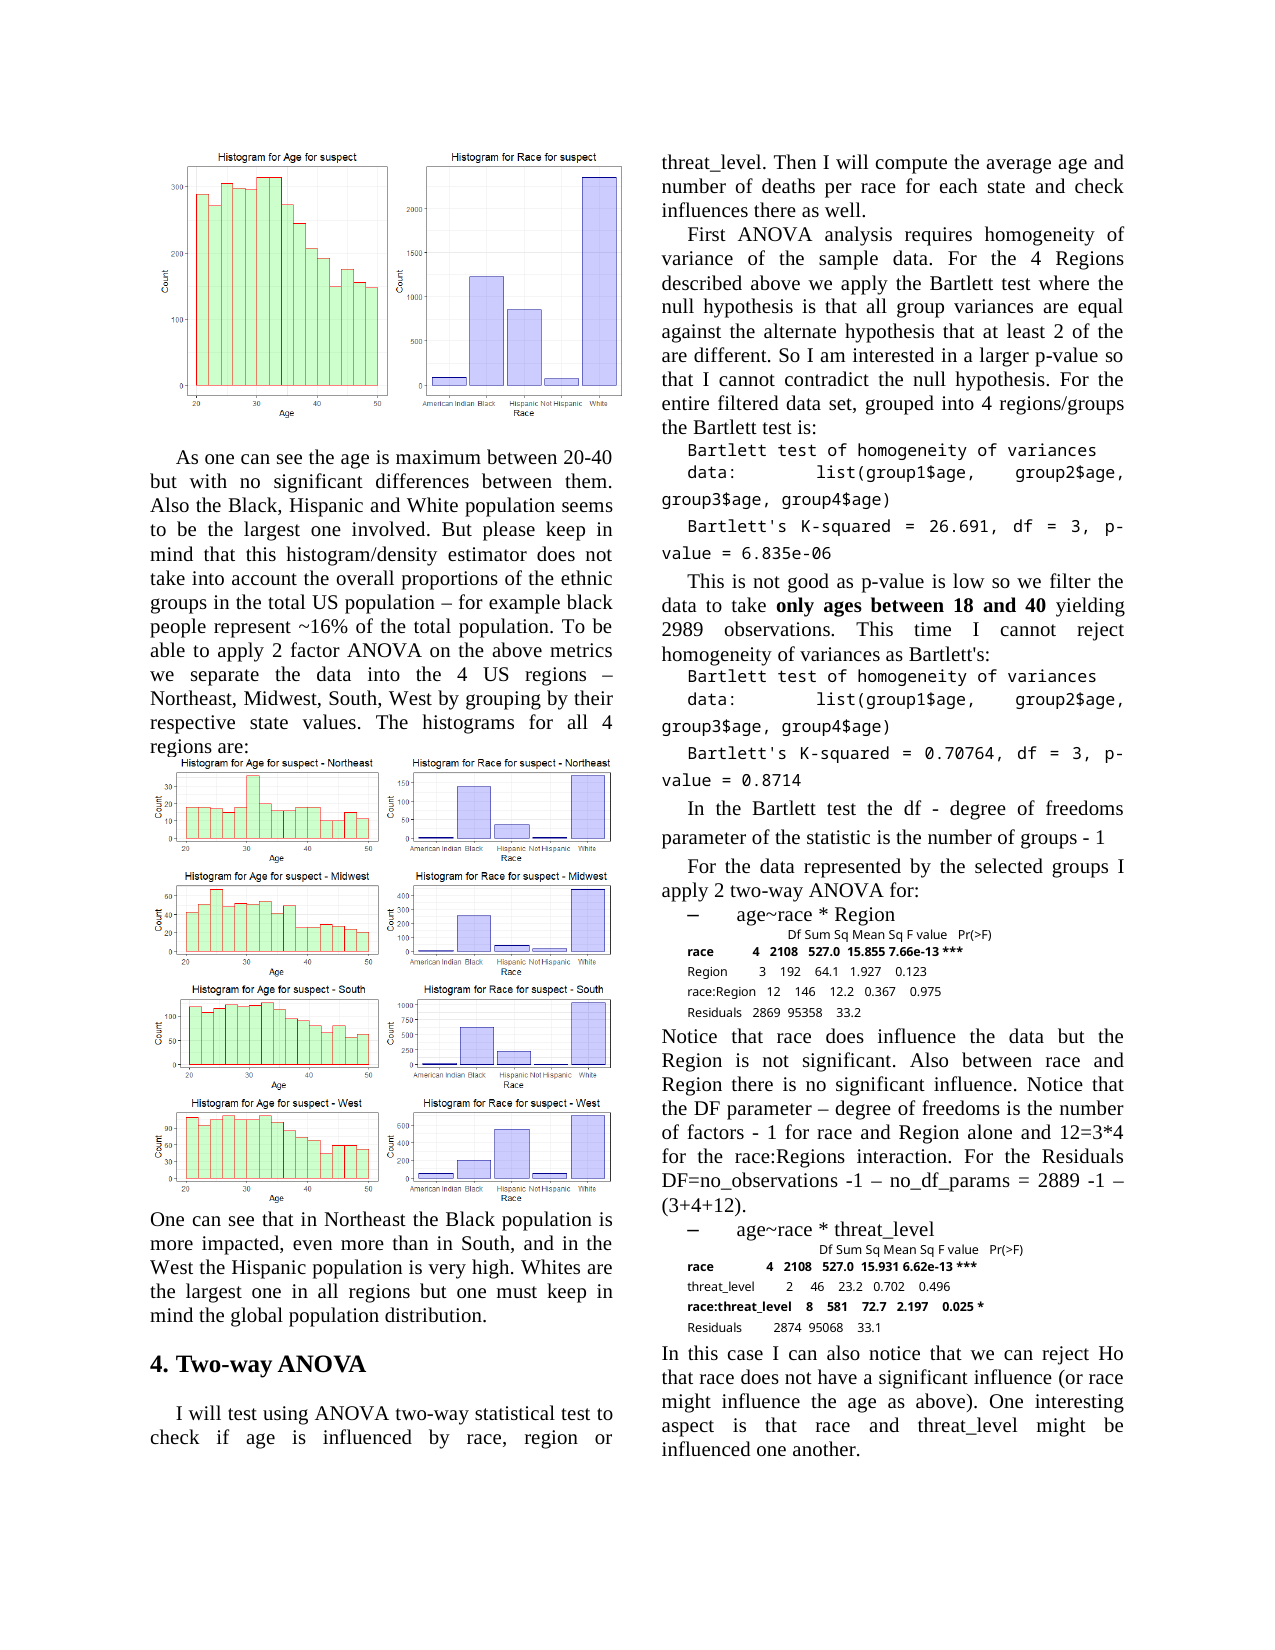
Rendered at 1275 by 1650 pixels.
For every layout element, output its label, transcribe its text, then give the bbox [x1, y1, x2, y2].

text Bartlett test of homogeneity of variances [661, 439, 1125, 461]
text threat_level 2 46 23.2 0.702 0.496 [661, 1278, 1125, 1295]
text Bartlett test of homogeneity of variances [661, 665, 1125, 688]
text In the Bartlett test the df - degree of freedoms parameter of the statistic is the number of groups - 1 [661, 796, 1125, 849]
text Region 3 192 64.1 1.927 0.123 [661, 963, 1125, 980]
text Df Sum Sq Mean Sq F value Pr(>F) [661, 1241, 1125, 1257]
list Notice that race does influence the data but the Region is not significant. Also between race and Region there is no significant influence. Notice that the DF parameter – degree of freedoms is the number of factors - 1 for race and Region alone and 12=3*4 for the race:Regions interaction. For the Residuals DF=no_observations -1 – no_df_params = 2889 -1 – (3+4+12). [661, 1024, 1125, 1216]
text For the data represented by the selected groups I apply 2 two-way ANOVA for: [661, 853, 1125, 902]
list age~race * Region [661, 902, 1125, 926]
text Residuals 2869 95358 33.2 [661, 1004, 1125, 1021]
text race:Region 12 146 12.2 0.367 0.975 [661, 983, 1125, 1000]
text This is not good as p-value is low so we filter the data to take only ages between 18 and 40 yielding 2989 observations. This time I cannot reject homogeneity of variances as Bartlett's: [661, 569, 1125, 665]
text threat_level. Then I will compute the average age and number of deaths per race for each state and check influences there as well. [661, 150, 1125, 222]
list Df Sum Sq Mean Sq F value Pr(>F) [661, 926, 1125, 943]
text race:threat_level 8 581 72.7 2.197 0.025 * [661, 1298, 1125, 1315]
text One can see that in Northeast the Black population is more impacted, even more than in South, and in the West the Hispanic population is very high. Whites are the largest one in all regions but one must keep in mind the global population distribution. [150, 1207, 613, 1327]
subtitle Two-way ANOVA [150, 1349, 613, 1378]
text In this case I can also notice that we can reject Ho that race does not have a significant influence (or race might influence the age as above). One interesting aspect is that race and threat_level might be influenced one another. [661, 1341, 1125, 1461]
text First ANOVA analysis requires homogeneity of variance of the sample data. For the 4 Regions described above we apply the Bartlett test where the null hypothesis is that all group variances are equal against the alternate hypothesis that at least 2 of the are different. So I am interested in a larger p-value so that I cannot contradict the null hypothesis. For the entire filtered data set, grouped into 4 regions/groups the Bartlett test is: [661, 222, 1125, 439]
text Bartlett's K-squared = 26.691, df = 3, p-value = 6.835e-06 [661, 515, 1125, 565]
text race 4 2108 527.0 15.855 7.66e-13 *** [661, 943, 1125, 960]
text data: list(group1$age, group2$age, group3$age, group4$age) [661, 461, 1125, 511]
text Bartlett's K-squared = 0.70764, df = 3, p-value = 0.8714 [661, 742, 1125, 791]
text race 4 2108 527.0 15.931 6.62e-13 *** [661, 1257, 1125, 1274]
text Residuals 2874 95068 33.1 [661, 1318, 1125, 1335]
list age~race * threat_level [661, 1216, 1125, 1241]
text I will test using ANOVA two-way statistical test to check if age is influenced by race, region or [150, 1401, 613, 1449]
text data: list(group1$age, group2$age, group3$age, group4$age) [661, 688, 1125, 737]
text As one can see the age is maximum between 20-40 but with no significant differences between them. Also the Black, Hispanic and White population seems to be the largest one involved. But please keep in mind that this histogram/density estimator does not take into account the overall proportions of the ethnic groups in the total US population – for example black people represent ~16% of the total population. To be able to apply 2 factor ANOVA on the above metrics we separate the data into the 4 US regions – Northeast, Midwest, South, West by grouping by their respective state values. The histograms for all 4 regions are: [150, 445, 613, 757]
